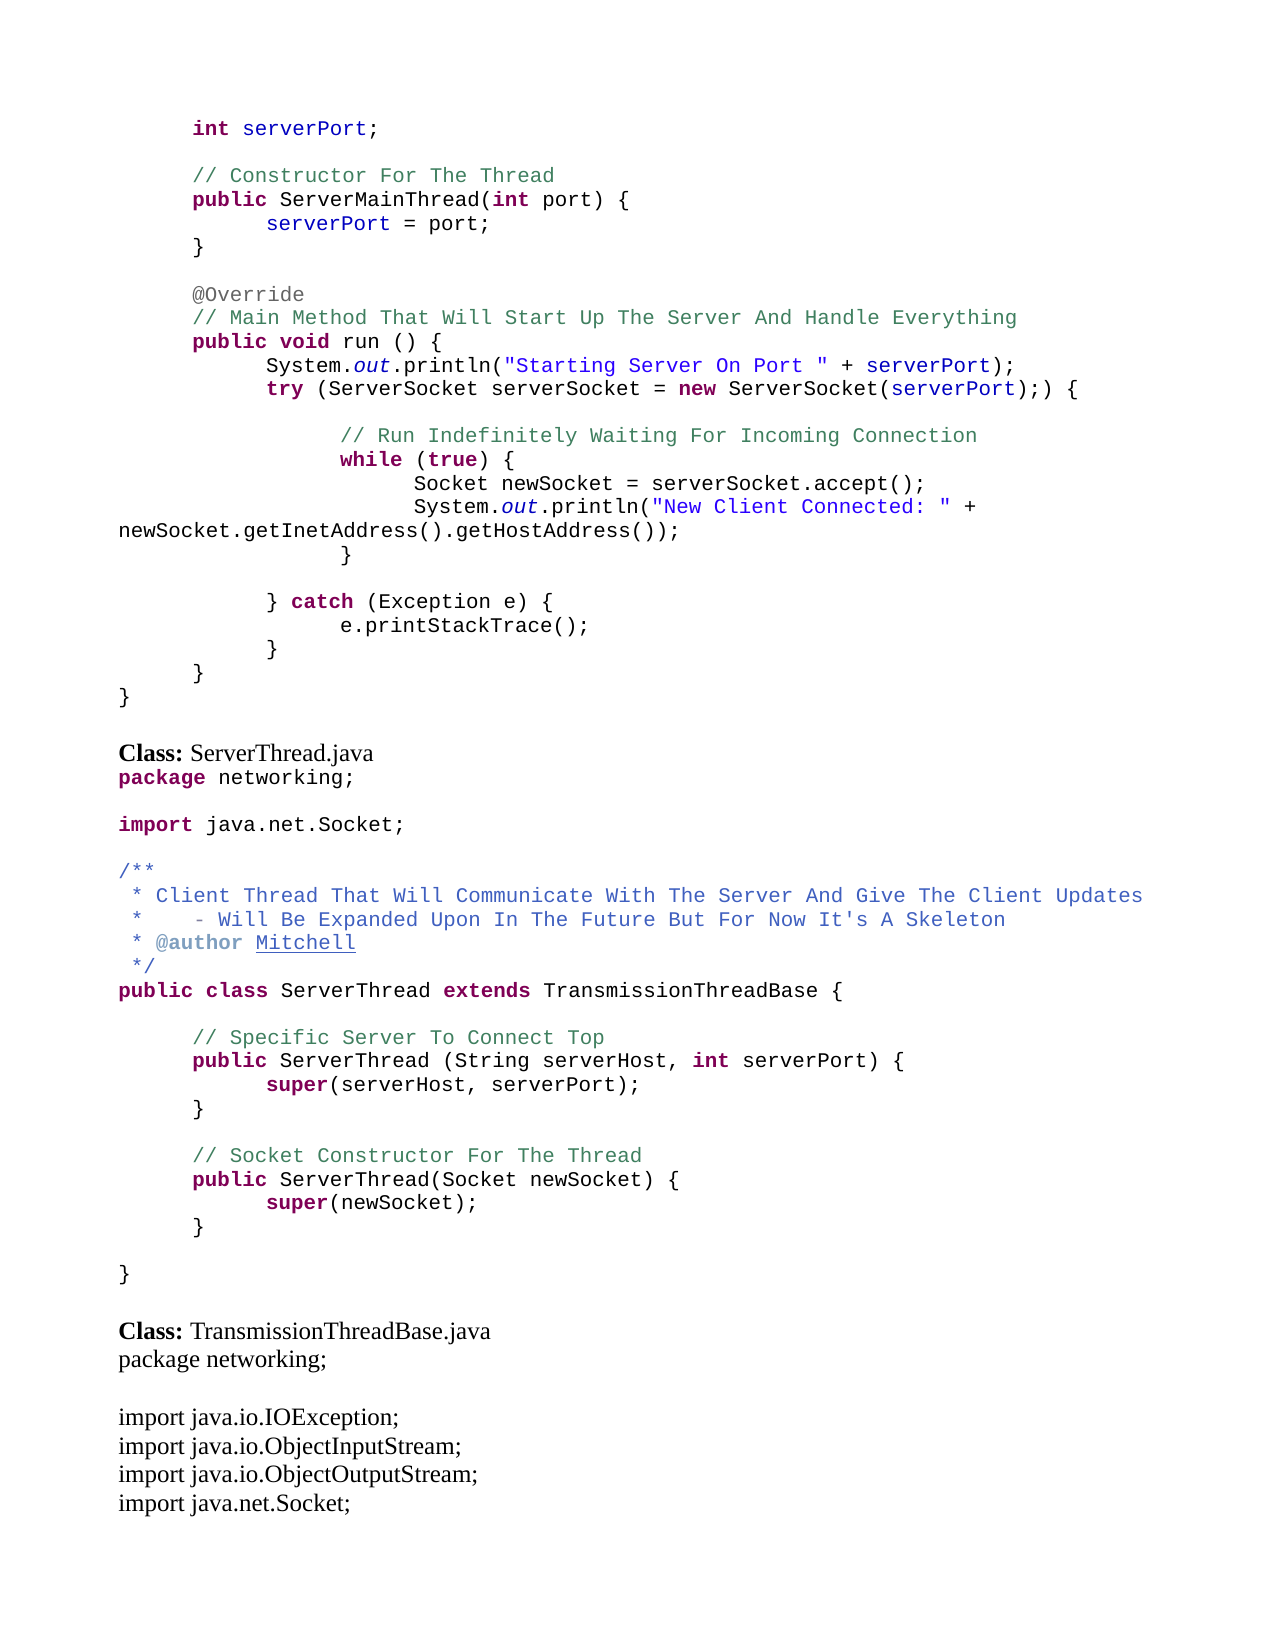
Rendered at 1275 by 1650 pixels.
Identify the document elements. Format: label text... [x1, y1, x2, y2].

text package networking; [118, 767, 1157, 790]
text System.out.println("New Client Connected: " + newSocket.getInetAddress().getHostAddress()); [118, 496, 1157, 544]
text public ServerThread (String serverHost, int serverPort) { [118, 1051, 1157, 1074]
text while (true) { [118, 449, 1157, 473]
text System.out.println("Starting Server On Port " + serverPort); [118, 354, 1157, 378]
text */ [118, 956, 1157, 979]
text super(newSocket); [118, 1192, 1157, 1216]
text import java.io.ObjectInputStream; [118, 1431, 1157, 1459]
text * @author Mitchell [118, 932, 1157, 956]
text // Constructor For The Thread [118, 165, 1157, 189]
text try (ServerSocket serverSocket = new ServerSocket(serverPort);) { [118, 378, 1157, 402]
text // Specific Server To Connect Top [118, 1027, 1157, 1051]
text /** [118, 861, 1157, 885]
text import java.net.Socket; [118, 1488, 1157, 1517]
text int serverPort; [118, 118, 1157, 142]
text public class ServerThread extends TransmissionThreadBase { [118, 979, 1157, 1003]
text e.printStackTrace(); [118, 615, 1157, 638]
text } [118, 1098, 1157, 1121]
text } [118, 1263, 1157, 1287]
text public ServerMainThread(int port) { [118, 189, 1157, 213]
text import java.io.IOException; [118, 1402, 1157, 1431]
text serverPort = port; [118, 213, 1157, 236]
text * Client Thread That Will Communicate With The Server And Give The Client Updates [118, 885, 1157, 909]
text // Run Indefinitely Waiting For Incoming Connection [118, 426, 1157, 449]
text } catch (Exception e) { [118, 591, 1157, 615]
text @Override [118, 284, 1157, 307]
text import java.io.ObjectOutputStream; [118, 1459, 1157, 1488]
text package networking; [118, 1344, 1157, 1373]
text } [118, 686, 1157, 709]
text } [118, 662, 1157, 686]
text Class: TransmissionThreadBase.java [118, 1316, 1157, 1344]
text } [118, 638, 1157, 662]
text } [118, 236, 1157, 260]
text Class: ServerThread.java [118, 738, 1157, 767]
text super(serverHost, serverPort); [118, 1074, 1157, 1098]
text public void run () { [118, 331, 1157, 354]
text public ServerThread(Socket newSocket) { [118, 1169, 1157, 1192]
text * - Will Be Expanded Upon In The Future But For Now It's A Skeleton [118, 909, 1157, 932]
text } [118, 544, 1157, 567]
text import java.net.Socket; [118, 814, 1157, 838]
text } [118, 1216, 1157, 1240]
text // Main Method That Will Start Up The Server And Handle Everything [118, 307, 1157, 331]
text Socket newSocket = serverSocket.accept(); [118, 473, 1157, 496]
text // Socket Constructor For The Thread [118, 1145, 1157, 1169]
